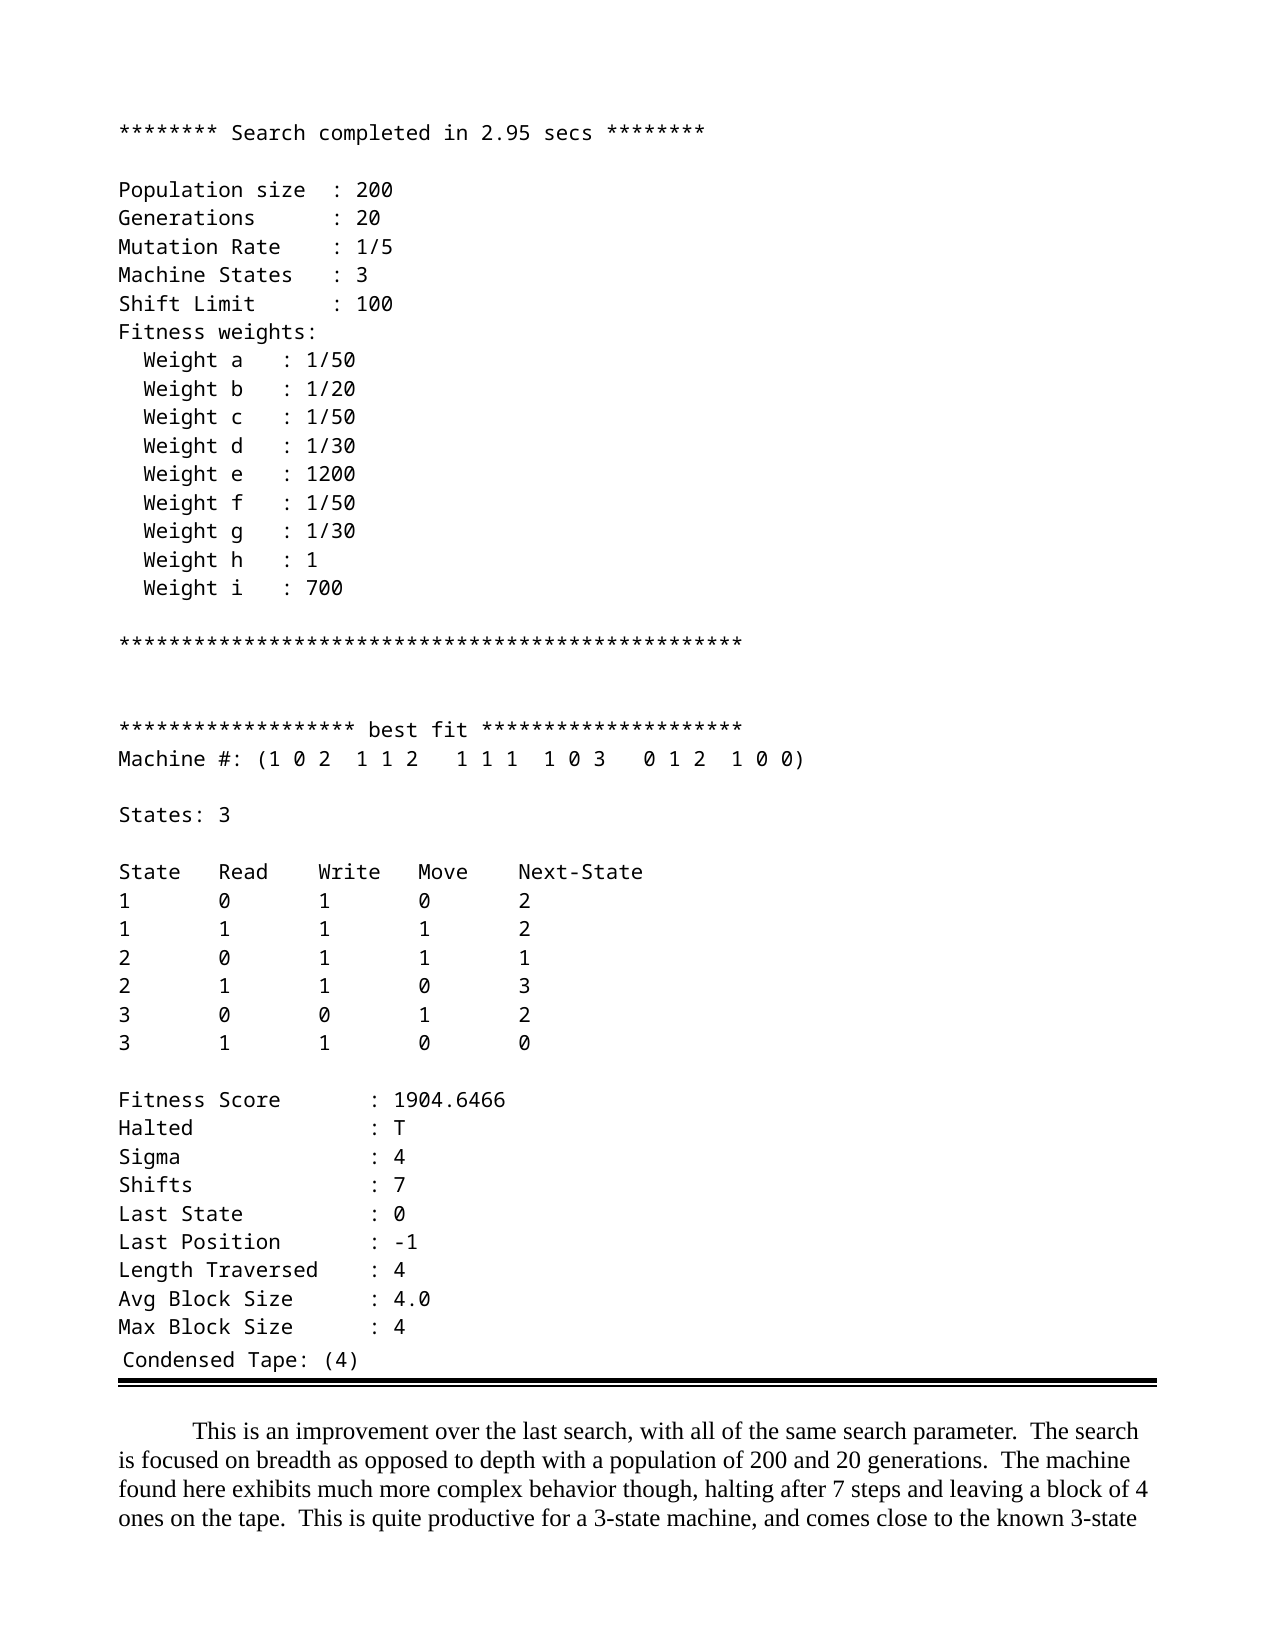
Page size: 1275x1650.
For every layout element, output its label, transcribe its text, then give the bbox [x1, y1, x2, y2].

text Last State : 0 [118, 1199, 1157, 1227]
text This is an improvement over the last search, with all of the same search parameter. The search is focused on breadth as opposed to depth with a population of 200 and 20 generations. The machine found here exhibits much more complex behavior though, halting after 7 steps and leaving a block of 4 ones on the tape. This is quite productive for a 3-state machine, and comes close to the known 3-state [118, 1416, 1157, 1532]
text Population size : 200 [118, 175, 1157, 203]
text Halted : T [118, 1113, 1157, 1142]
text Weight c : 1/50 [118, 402, 1157, 431]
text Sigma : 4 [118, 1142, 1157, 1170]
text Weight i : 700 [118, 573, 1157, 602]
text Mutation Rate : 1/5 [118, 232, 1157, 260]
text Weight a : 1/50 [118, 346, 1157, 374]
text ************************************************** [118, 630, 1157, 658]
text Max Block Size : 4 [118, 1312, 1157, 1341]
text Weight f : 1/50 [118, 488, 1157, 516]
text States: 3 [118, 801, 1157, 829]
text Weight g : 1/30 [118, 516, 1157, 545]
text Machine States : 3 [118, 260, 1157, 289]
text Last Position : -1 [118, 1227, 1157, 1256]
text Shifts : 7 [118, 1170, 1157, 1199]
text 1 1 1 1 2 [118, 914, 1157, 943]
text Generations : 20 [118, 203, 1157, 232]
text 3 1 1 0 0 [118, 1028, 1157, 1057]
text 2 1 1 0 3 [118, 971, 1157, 1000]
text 2 0 1 1 1 [118, 943, 1157, 971]
text State Read Write Move Next-State [118, 857, 1157, 886]
text Weight b : 1/20 [118, 374, 1157, 402]
text 3 0 0 1 2 [118, 1000, 1157, 1028]
text Fitness weights: [118, 317, 1157, 346]
text 1 0 1 0 2 [118, 886, 1157, 914]
text ******** Search completed in 2.95 secs ******** [118, 118, 1157, 147]
text Weight e : 1200 [118, 459, 1157, 488]
text Weight d : 1/30 [118, 431, 1157, 459]
text Fitness Score : 1904.6466 [118, 1085, 1157, 1113]
text Shift Limit : 100 [118, 289, 1157, 317]
text Condensed Tape: (4) [118, 1341, 1157, 1378]
text Machine #: (1 0 2 1 1 2 1 1 1 1 0 3 0 1 2 1 0 0) [118, 744, 1157, 772]
text Length Traversed : 4 [118, 1256, 1157, 1284]
text Weight h : 1 [118, 545, 1157, 573]
text Avg Block Size : 4.0 [118, 1284, 1157, 1312]
text ******************* best fit ********************* [118, 715, 1157, 744]
